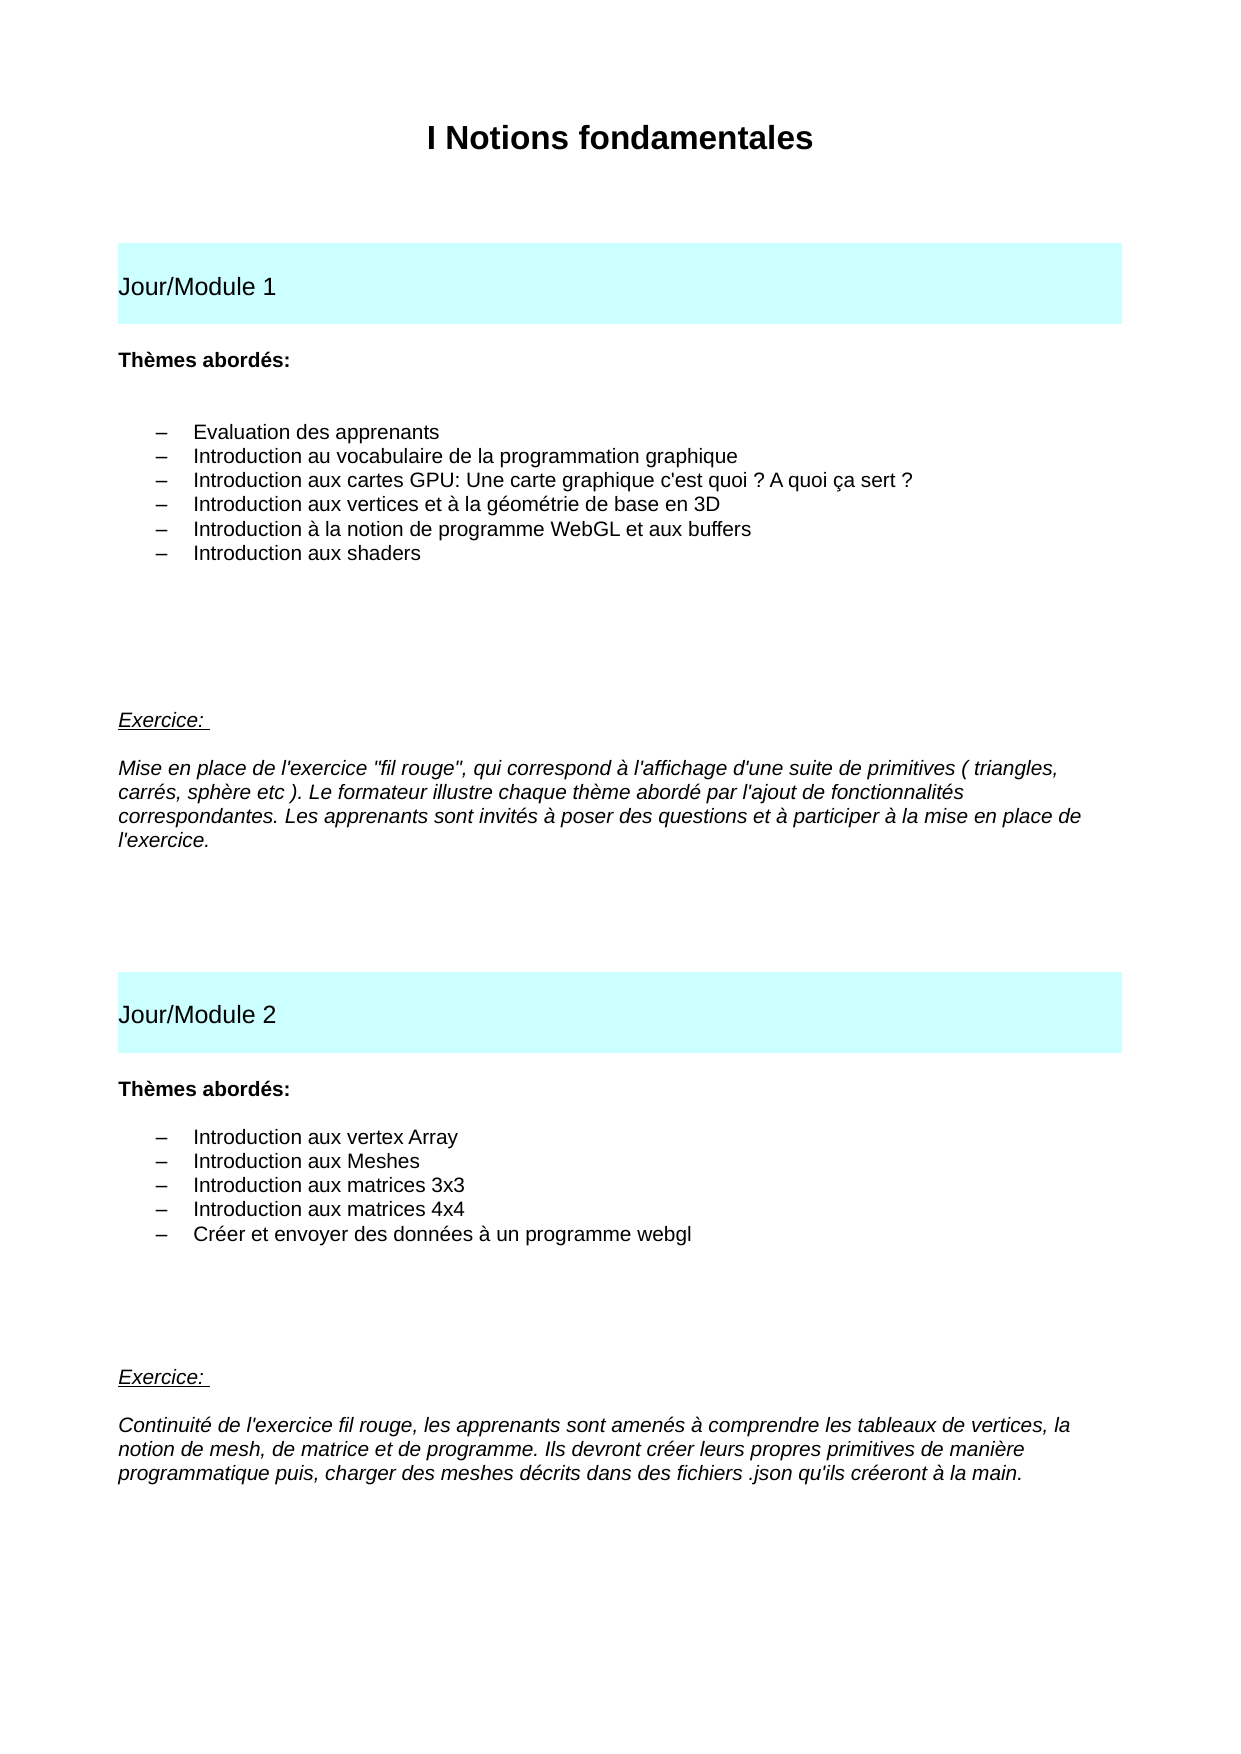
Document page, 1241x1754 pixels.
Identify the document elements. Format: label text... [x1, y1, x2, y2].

list Introduction aux matrices 3x3 [156, 1173, 1122, 1197]
list Créer et envoyer des données à un programme webgl [156, 1221, 1122, 1245]
list Introduction aux cartes GPU: Une carte graphique c'est quoi ? A quoi ça sert ? [156, 468, 1122, 492]
list Evaluation des apprenants [156, 420, 1122, 444]
text Exercice: [118, 708, 1122, 732]
text Mise en place de l'exercice "fil rouge", qui correspond à l'affichage d'une suite de primitives ( triangles, carrés, sphère etc ). Le formateur illustre chaque thème abordé par l'ajout de fonctionnalités correspondantes. Les apprenants sont invités à poser des questions et à participer à la mise en place de l'exercice. [118, 756, 1122, 852]
text Exercice: [118, 1365, 1122, 1389]
text Continuité de l'exercice fil rouge, les apprenants sont amenés à comprendre les tableaux de vertices, la notion de mesh, de matrice et de programme. Ils devront créer leurs propres primitives de manière programmatique puis, charger des meshes décrits dans des fichiers .json qu'ils créeront à la main. [118, 1413, 1122, 1485]
text Thèmes abordés: [118, 1077, 1122, 1101]
list Introduction aux Meshes [156, 1149, 1122, 1173]
list Introduction aux vertex Array [156, 1125, 1122, 1149]
list Introduction aux matrices 4x4 [156, 1197, 1122, 1221]
list Introduction à la notion de programme WebGL et aux buffers [156, 516, 1122, 540]
list Introduction aux vertices et à la géométrie de base en 3D [156, 492, 1122, 516]
list Introduction aux shaders [156, 540, 1122, 564]
list Introduction au vocabulaire de la programmation graphique [156, 444, 1122, 468]
text Jour/Module 1 [118, 272, 1122, 300]
text I Notions fondamentales [118, 118, 1122, 157]
text Thèmes abordés: [118, 348, 1122, 372]
text Jour/Module 2 [118, 1001, 1122, 1029]
